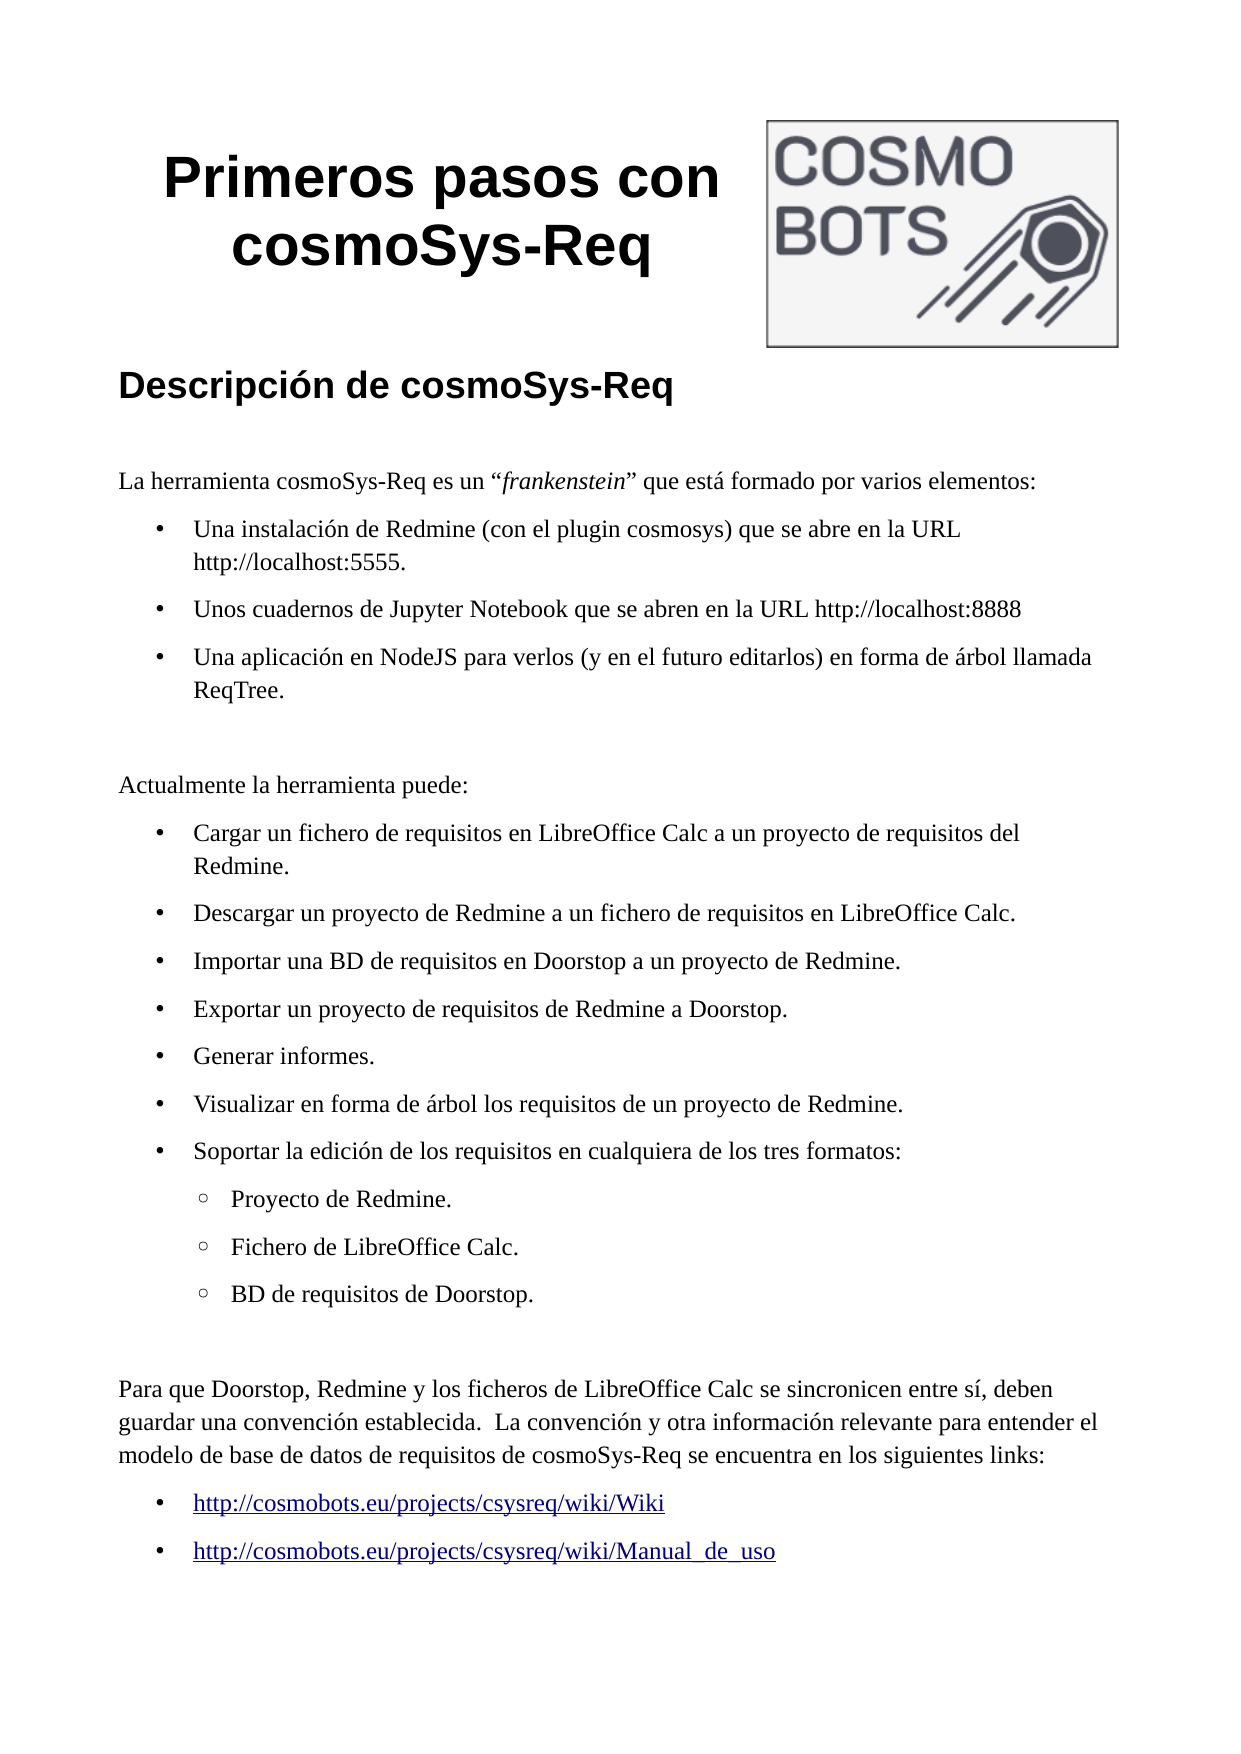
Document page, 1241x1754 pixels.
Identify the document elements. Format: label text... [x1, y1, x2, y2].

list Visualizar en forma de árbol los requisitos de un proyecto de Redmine. [156, 1089, 1122, 1118]
list Fichero de LibreOffice Calc. [193, 1232, 1122, 1260]
list Generar informes. [156, 1041, 1122, 1070]
list Soportar la edición de los requisitos en cualquiera de los tres formatos: [156, 1136, 1122, 1165]
list Proyecto de Redmine. [193, 1184, 1122, 1213]
text La herramienta cosmoSys-Req es un “frankenstein” que está formado por varios elementos: [118, 466, 1122, 495]
list Una aplicación en NodeJS para verlos (y en el futuro editarlos) en forma de árbol llamada ReqTree. [156, 642, 1122, 704]
list BD de requisitos de Doorstop. [193, 1279, 1122, 1308]
list http://cosmobots.eu/projects/csysreq/wiki/Manual_de_uso [156, 1536, 1122, 1564]
text Para que Doorstop, Redmine y los ficheros de LibreOffice Calc se sincronicen entre sí, deben guardar una convención establecida. La convención y otra información relevante para entender el modelo de base de datos de requisitos de cosmoSys-Req se encuentra en los siguientes links: [118, 1374, 1122, 1469]
subtitle Descripción de cosmoSys-Req [118, 362, 1122, 406]
list Unos cuadernos de Jupyter Notebook que se abren en la URL http://localhost:8888 [156, 594, 1122, 623]
list Cargar un fichero de requisitos en LibreOffice Calc a un proyecto de requisitos del Redmine. [156, 818, 1122, 879]
list Una instalación de Redmine (con el plugin cosmosys) que se abre en la URL http://localhost:5555. [156, 514, 1122, 576]
list Descargar un proyecto de Redmine a un fichero de requisitos en LibreOffice Calc. [156, 898, 1122, 927]
text Actualmente la herramienta puede: [118, 770, 1122, 799]
list http://cosmobots.eu/projects/csysreq/wiki/Wiki [156, 1488, 1122, 1517]
list Importar una BD de requisitos en Doorstop a un proyecto de Redmine. [156, 946, 1122, 975]
picture [766, 120, 1119, 348]
title Primeros pasos con cosmoSys-Req [118, 143, 766, 277]
list Exportar un proyecto de requisitos de Redmine a Doorstop. [156, 994, 1122, 1022]
